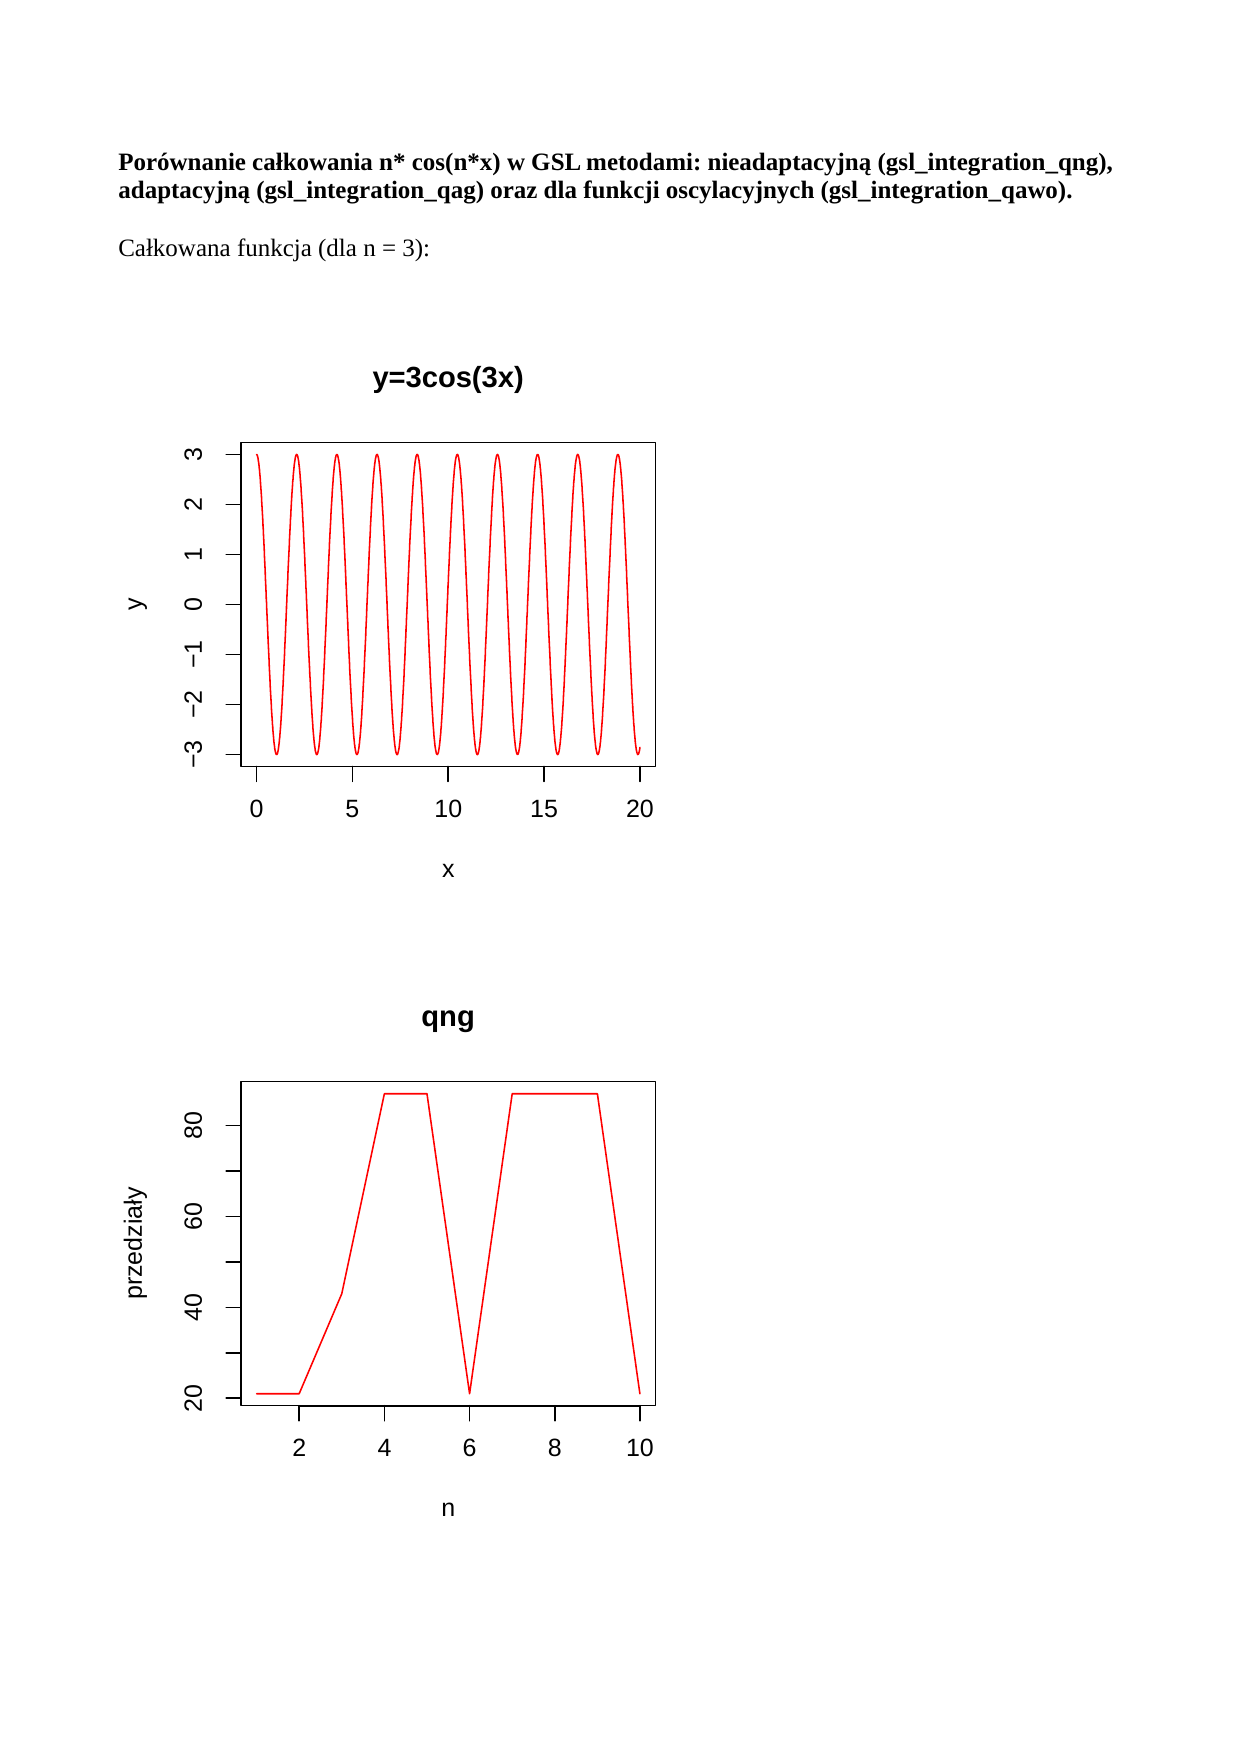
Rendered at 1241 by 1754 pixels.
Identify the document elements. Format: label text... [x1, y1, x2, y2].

text Całkowana funkcja (dla n = 3): [118, 233, 1122, 262]
text Porównanie całkowania n* cos(n*x) w GSL metodami: nieadaptacyjną (gsl_integration_qng), adaptacyjną (gsl_integration_qag) oraz dla funkcji oscylacyjnych (gsl_integration_qawo). [118, 147, 1122, 204]
